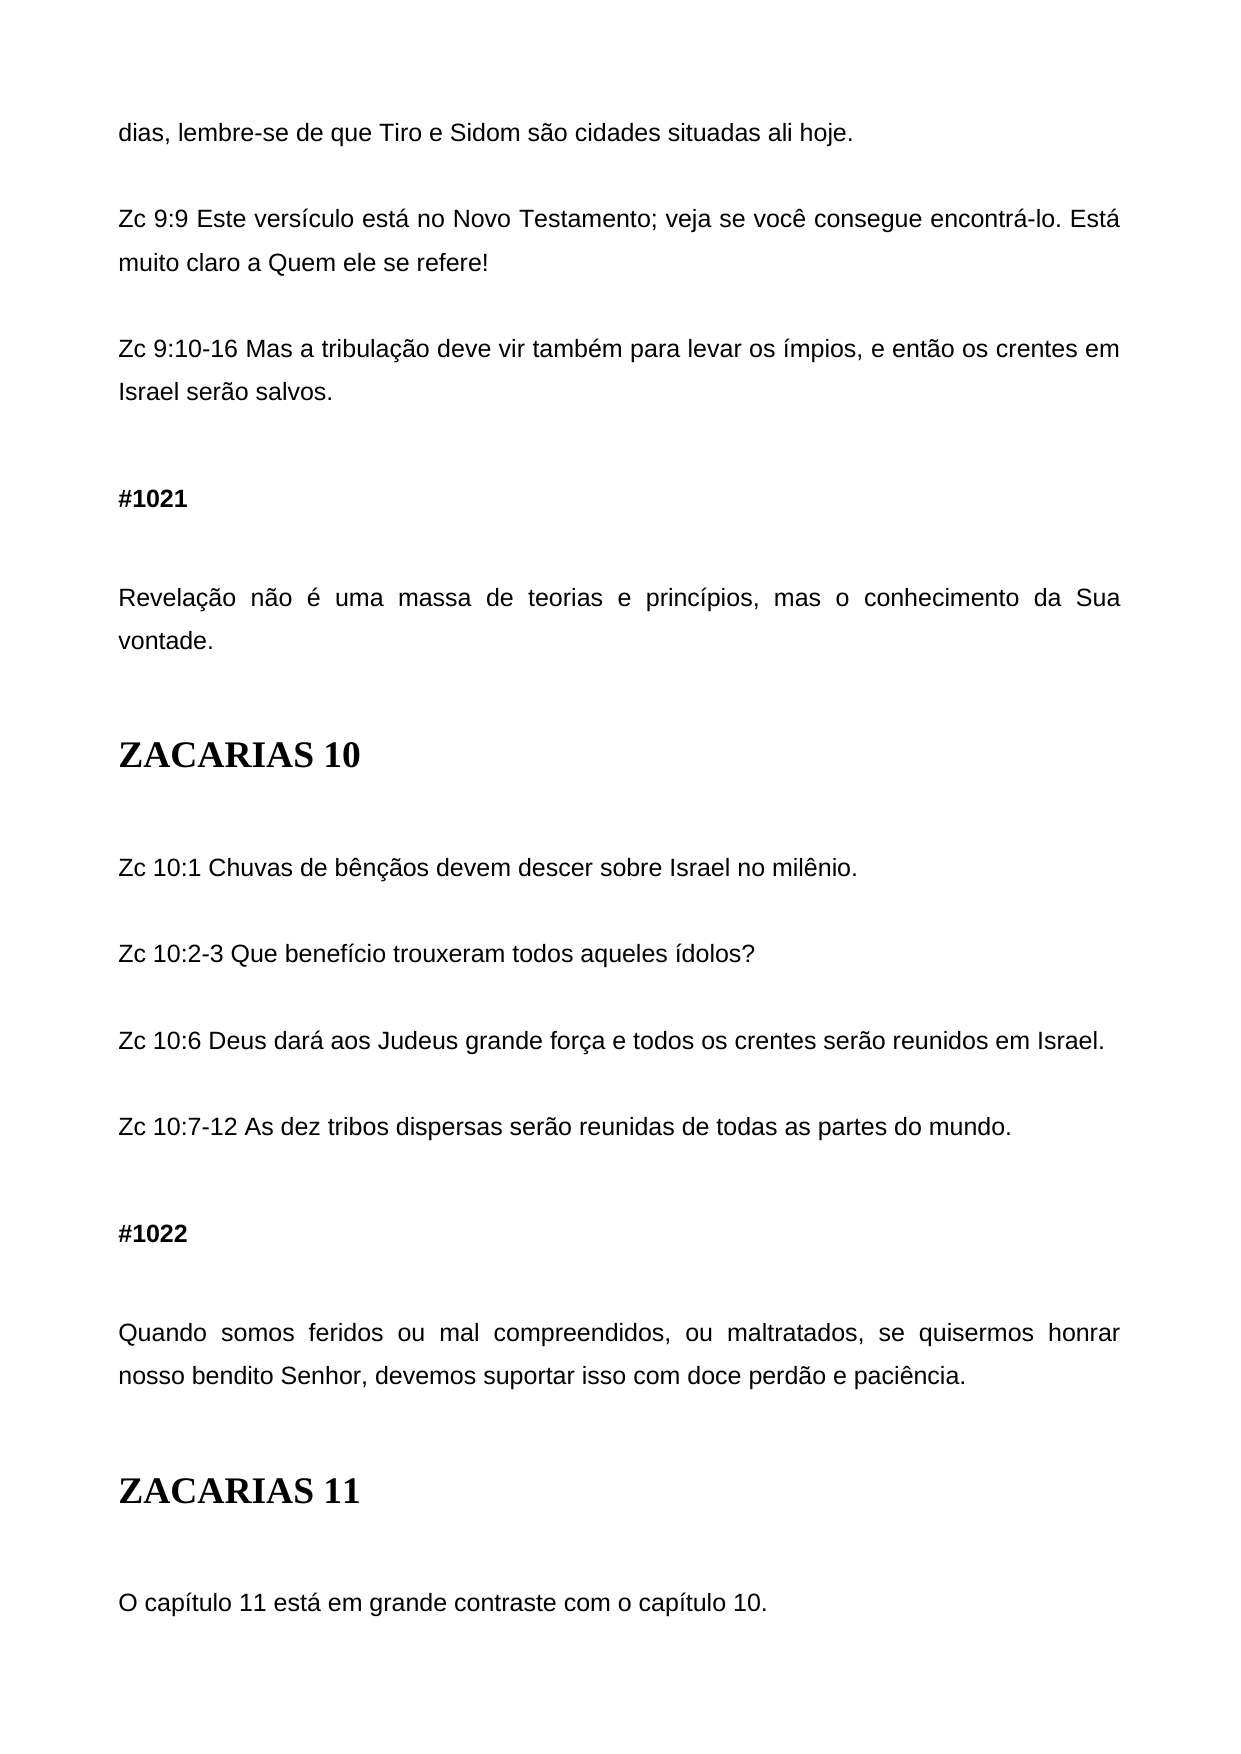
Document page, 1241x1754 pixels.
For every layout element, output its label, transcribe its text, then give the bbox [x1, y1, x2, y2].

text Revelação não é uma massa de teorias e princípios, mas o conhecimento da Sua vontade. [118, 583, 1122, 654]
subtitle ZACARIAS 11 [118, 1468, 1122, 1511]
text Zc 9:9 Este versículo está no Novo Testamento; veja se você consegue encontrá-lo. Está muito claro a Quem ele se refere! [118, 204, 1122, 276]
text O capítulo 11 está em grande contraste com o capítulo 10. [118, 1588, 1122, 1617]
text Zc 10:6 Deus dará aos Judeus grande força e todos os crentes serão reunidos em Israel. [118, 1026, 1122, 1054]
text Zc 9:10-16 Mas a tribulação deve vir também para levar os ímpios, e então os crentes em Israel serão salvos. [118, 334, 1122, 406]
text Quando somos feridos ou mal compreendidos, ou maltratados, se quisermos honrar nosso bendito Senhor, devemos suportar isso com doce perdão e paciência. [118, 1318, 1122, 1390]
text Zc 10:1 Chuvas de bênçãos devem descer sobre Israel no milênio. [118, 853, 1122, 882]
text dias, lembre-se de que Tiro e Sidom são cidades situadas ali hoje. [118, 118, 1122, 147]
subtitle #1022 [118, 1219, 1122, 1248]
subtitle #1021 [118, 484, 1122, 513]
subtitle ZACARIAS 10 [118, 733, 1122, 776]
text Zc 10:2-3 Que benefício trouxeram todos aqueles ídolos? [118, 939, 1122, 968]
text Zc 10:7-12 As dez tribos dispersas serão reunidas de todas as partes do mundo. [118, 1112, 1122, 1141]
